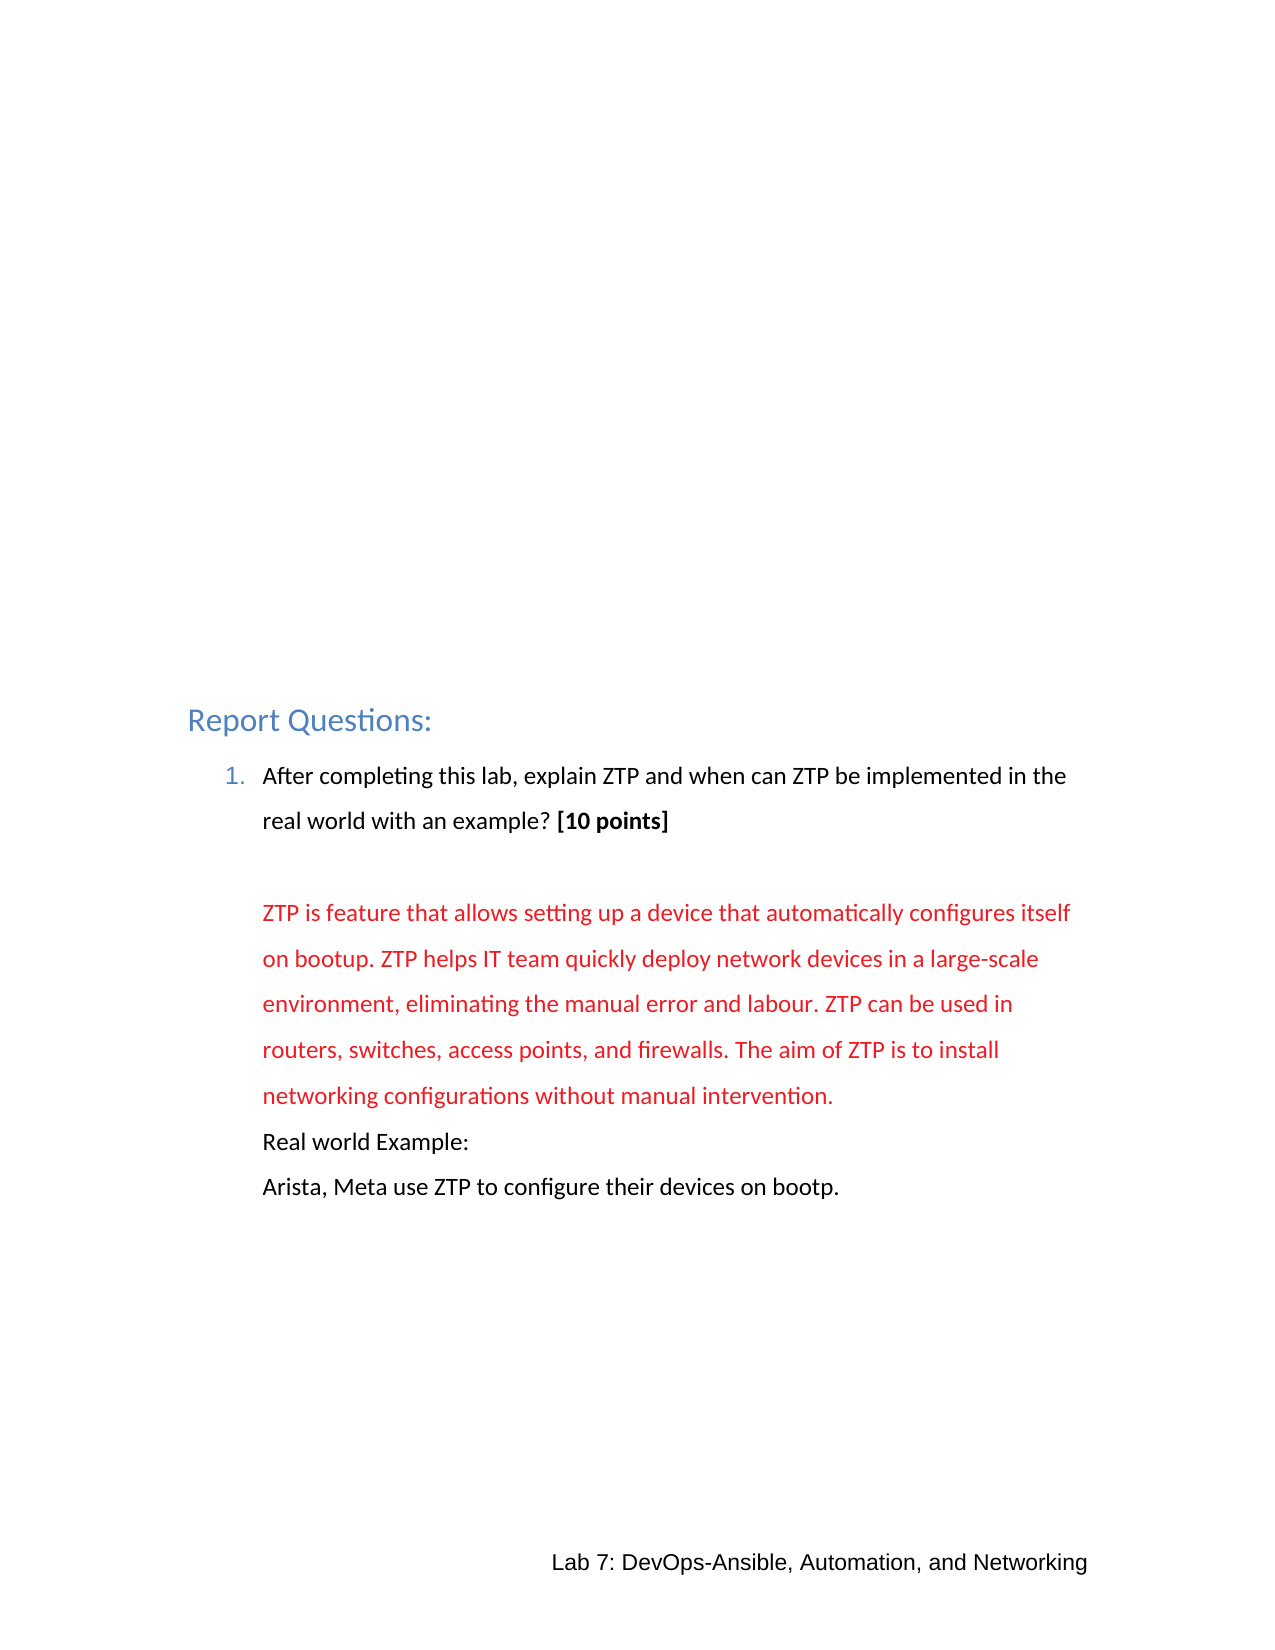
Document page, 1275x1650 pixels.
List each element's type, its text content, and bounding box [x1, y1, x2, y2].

list After completing this lab, explain ZTP and when can ZTP be implemented in the real world with an example? [10 points] [225, 760, 1087, 836]
list Arista, Meta use ZTP to configure their devices on bootp. [262, 1171, 1087, 1202]
list Real world Example: [262, 1126, 1087, 1156]
text Report Questions: [187, 699, 1087, 739]
list ZTP is feature that allows setting up a device that automatically configures itself on bootup. ZTP helps IT team quickly deploy network devices in a large-scale environment, eliminating the manual error and labour. ZTP can be used in routers, switches, access points, and firewalls. The aim of ZTP is to install networking configurations without manual intervention. [262, 897, 1087, 1110]
